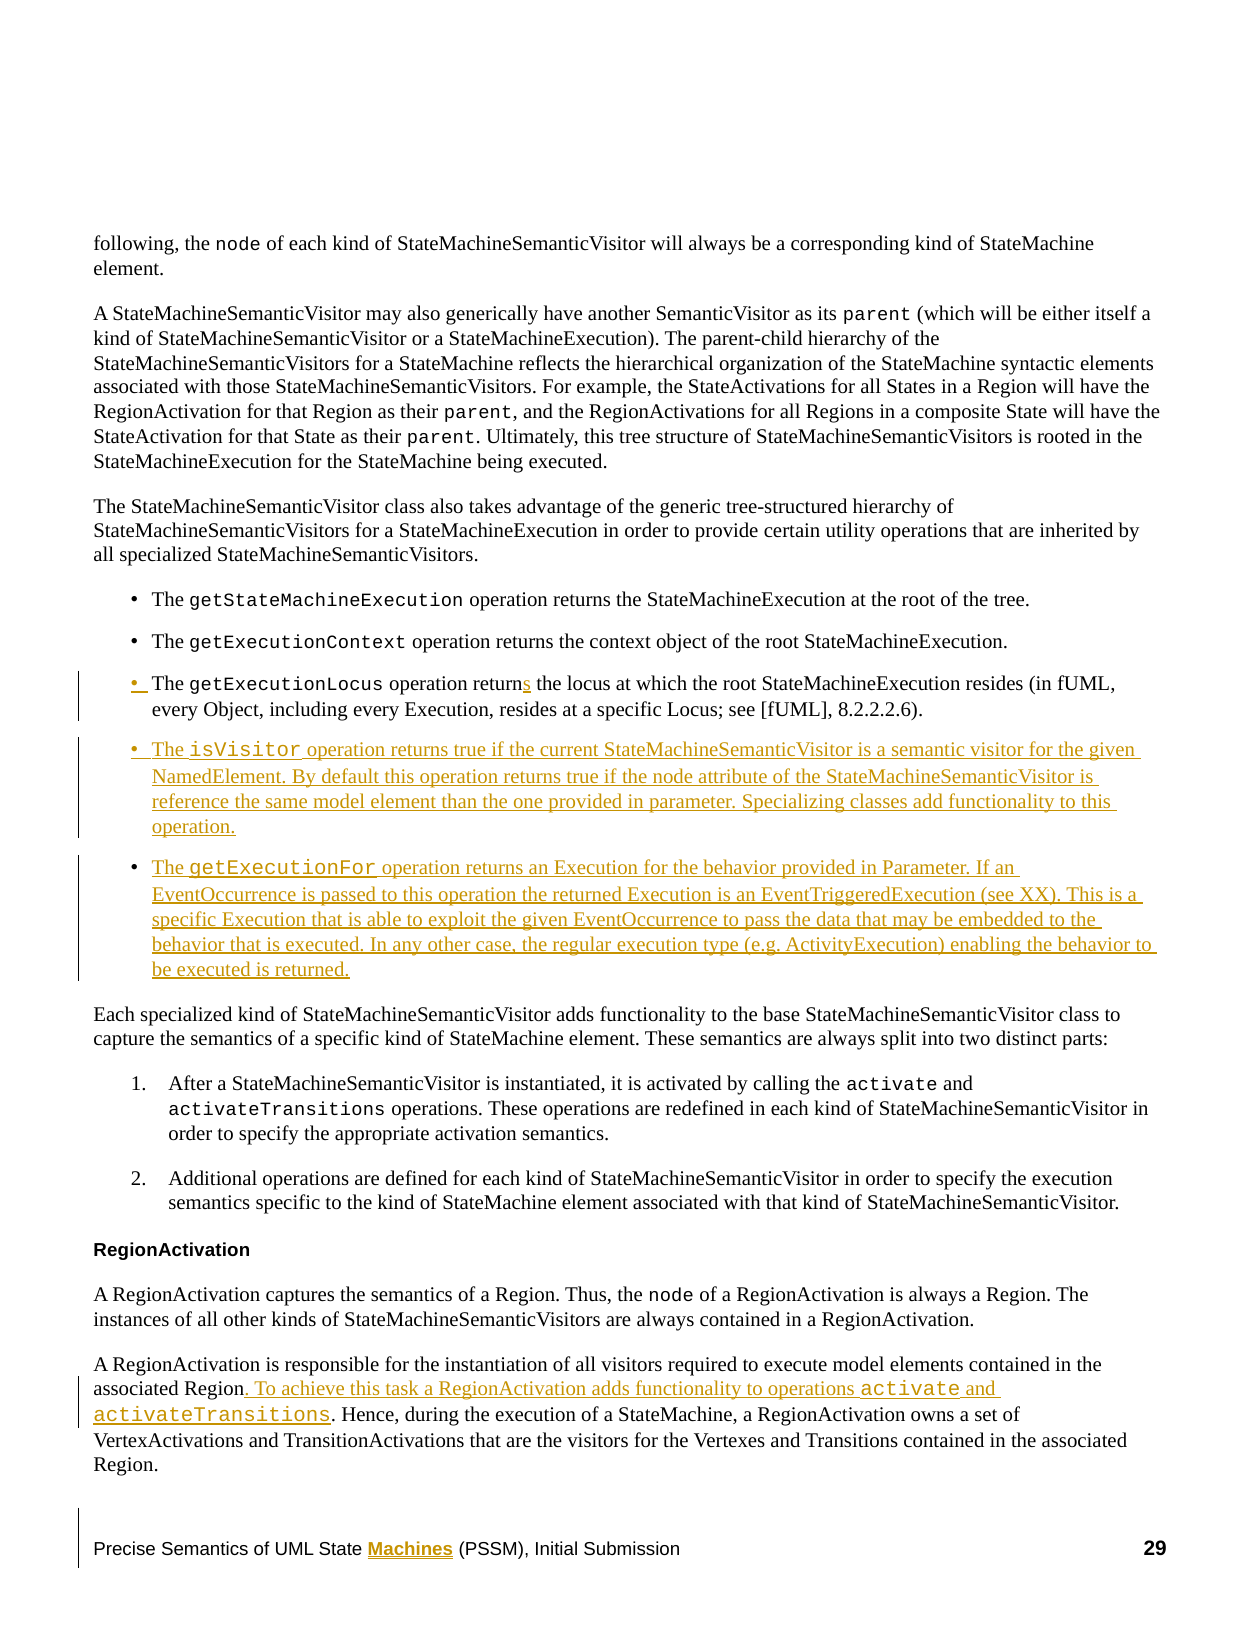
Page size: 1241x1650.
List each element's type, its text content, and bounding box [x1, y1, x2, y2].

list The getExecutionContext operation returns the context object of the root StateMachineExecution. [131, 629, 1164, 654]
list The getExecutionFor operation returns an Execution for the behavior provided in Parameter. If an EventOccurrence is passed to this operation the returned Execution is an EventTriggeredExecution (see XX). This is a specific Execution that is able to exploit the given EventOccurrence to pass the data that may be embedded to the behavior that is executed. In any other case, the regular execution type (e.g. ActivityExecution) enabling the behavior to be executed is returned. [131, 855, 1164, 981]
text A RegionActivation captures the semantics of a Region. Thus, the node of a RegionActivation is always a Region. The instances of all other kinds of StateMachineSemanticVisitors are always contained in a RegionActivation. [93, 1282, 1164, 1331]
text Each specialized kind of StateMachineSemanticVisitor adds functionality to the base StateMachineSemanticVisitor class to capture the semantics of a specific kind of StateMachine element. These semantics are always split into two distinct parts: [93, 1002, 1164, 1050]
text A RegionActivation is responsible for the instantiation of all visitors required to execute model elements contained in the associated Region. To achieve this task a RegionActivation adds functionality to operations activate and activateTransitions. Hence, during the execution of a StateMachine, a RegionActivation owns a set of VertexActivations and TransitionActivations that are the visitors for the Vertexes and Transitions contained in the associated Region. [93, 1352, 1164, 1476]
text A StateMachineSemanticVisitor may also generically have another SemanticVisitor as its parent (which will be either itself a kind of StateMachineSemanticVisitor or a StateMachineExecution). The parent-child hierarchy of the StateMachineSemanticVisitors for a StateMachine reflects the hierarchical organization of the StateMachine syntactic elements associated with those StateMachineSemanticVisitors. For example, the StateActivations for all States in a Region will have the RegionActivation for that Region as their parent, and the RegionActivations for all Regions in a composite State will have the StateActivation for that State as their parent. Ultimately, this tree structure of StateMachineSemanticVisitors is rooted in the StateMachineExecution for the StateMachine being executed. [93, 301, 1164, 473]
text The StateMachineSemanticVisitor class also takes advantage of the generic tree-structured hierarchy of StateMachineSemanticVisitors for a StateMachineExecution in order to provide certain utility operations that are inherited by all specialized StateMachineSemanticVisitors. [93, 494, 1164, 566]
text following, the node of each kind of StateMachineSemanticVisitor will always be a corresponding kind of StateMachine element. [93, 231, 1164, 280]
subtitle RegionActivation [93, 1239, 1164, 1261]
list After a StateMachineSemanticVisitor is instantiated, it is activated by calling the activate and activateTransitions operations. These operations are redefined in each kind of StateMachineSemanticVisitor in order to specify the appropriate activation semantics. [131, 1071, 1164, 1145]
list The getExecutionLocus operation returns the locus at which the root StateMachineExecution resides (in fUML, every Object, including every Execution, resides at a specific Locus; see [fUML], 8.2.2.2.6). [131, 671, 1164, 721]
list The isVisitor operation returns true if the current StateMachineSemanticVisitor is a semantic visitor for the given NamedElement. By default this operation returns true if the node attribute of the StateMachineSemanticVisitor is reference the same model element than the one provided in parameter. Specializing classes add functionality to this operation. [131, 737, 1164, 838]
list The getStateMachineExecution operation returns the StateMachineExecution at the root of the tree. [131, 587, 1164, 612]
list Additional operations are defined for each kind of StateMachineSemanticVisitor in order to specify the execution semantics specific to the kind of StateMachine element associated with that kind of StateMachineSemanticVisitor. [131, 1166, 1164, 1214]
